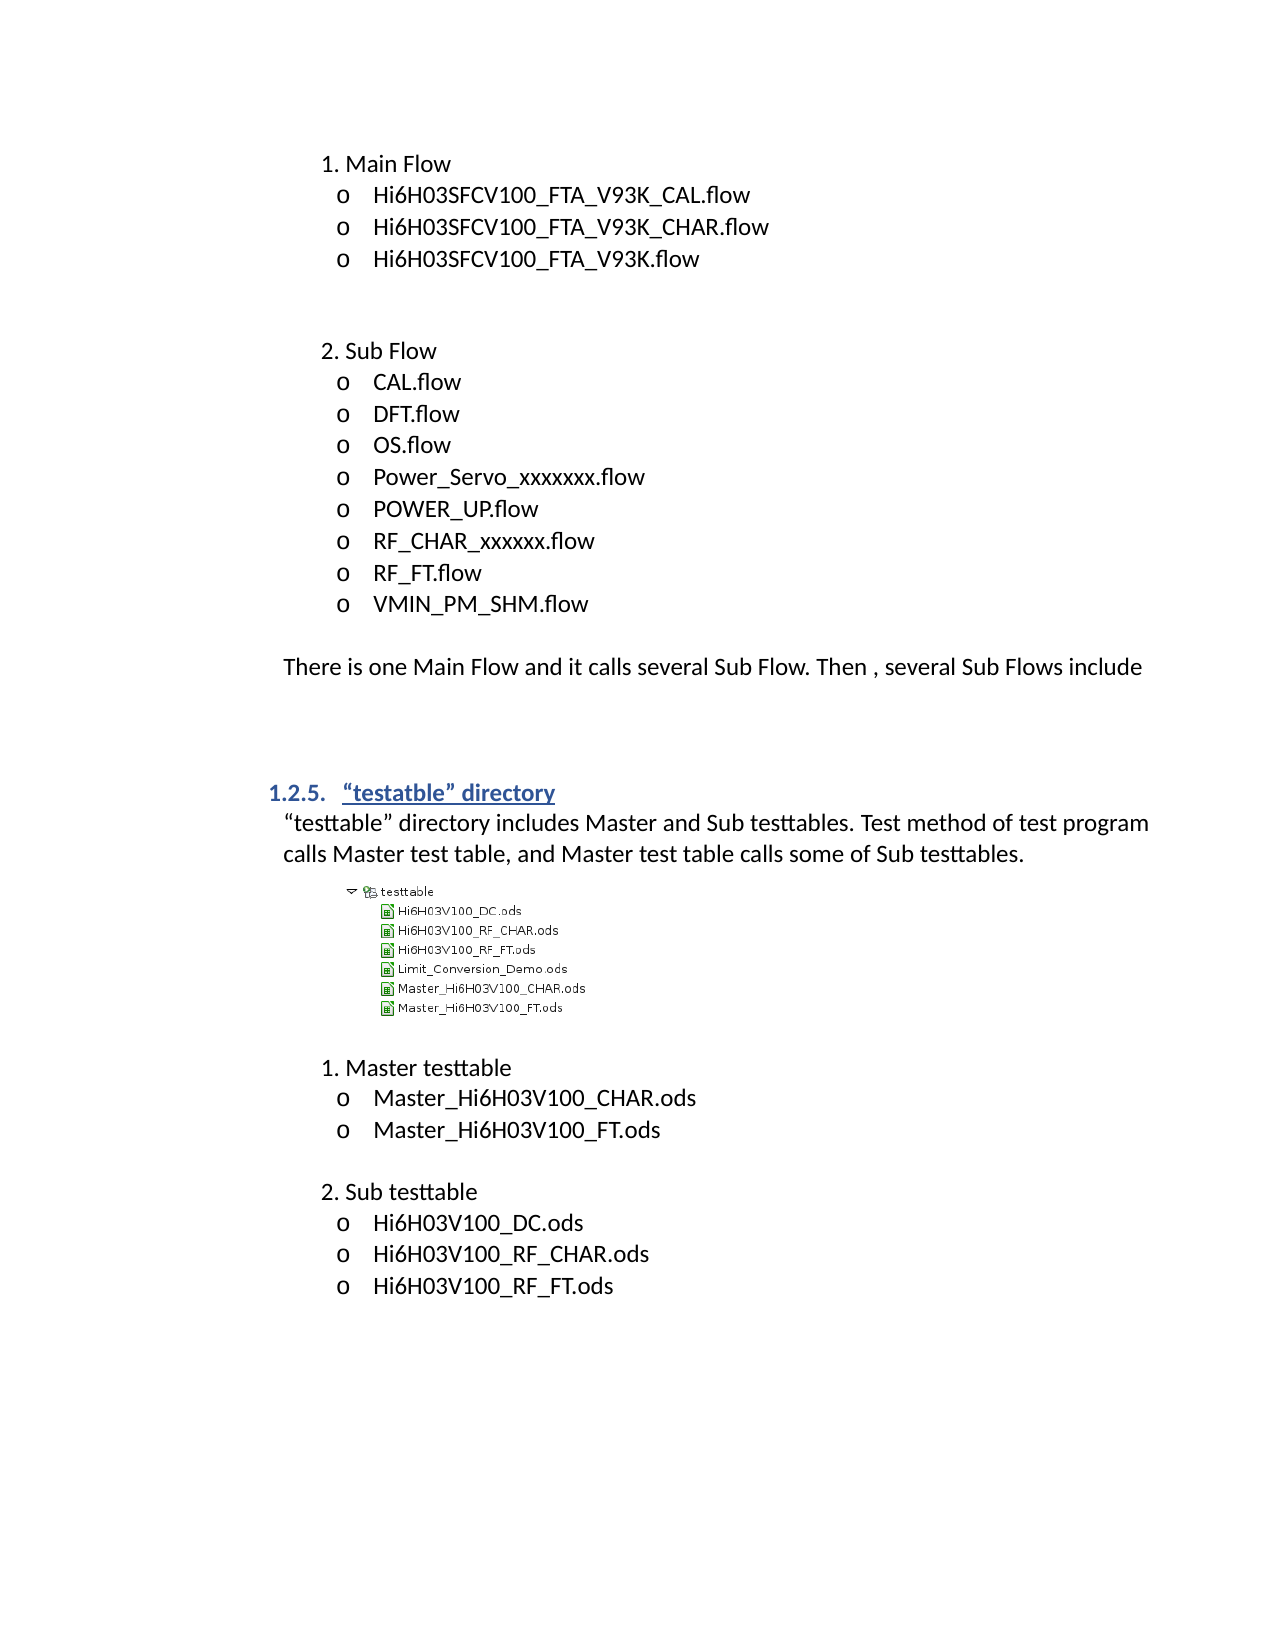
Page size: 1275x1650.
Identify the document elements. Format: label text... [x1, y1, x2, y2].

list Hi6H03V100_RF_CHAR.ods [336, 1238, 1157, 1270]
list VMIN_PM_SHM.flow [336, 588, 1157, 620]
list RF_CHAR_xxxxxx.flow [336, 525, 1157, 557]
list Power_Servo_xxxxxxx.flow [336, 461, 1157, 493]
list Hi6H03SFCV100_FTA_V93K_CAL.flow [336, 179, 1157, 211]
list OS.flow [336, 429, 1157, 461]
list Hi6H03V100_DC.ods [336, 1207, 1157, 1238]
picture [319, 880, 644, 1018]
list 2. Sub testtable [283, 1176, 1157, 1207]
text “testtable” directory includes Master and Sub testtables. Test method of test program calls Master test table, and Master test table calls some of Sub testtables. [283, 807, 1157, 868]
list 2. Sub Flow [283, 336, 1157, 366]
list Hi6H03SFCV100_FTA_V93K_CHAR.flow [336, 211, 1157, 243]
list DFT.flow [336, 398, 1157, 429]
list RF_FT.flow [336, 557, 1157, 588]
list Hi6H03V100_RF_FT.ods [336, 1270, 1157, 1302]
list 1. Main Flow [283, 149, 1157, 179]
list POWER_UP.flow [336, 493, 1157, 525]
text There is one Main Flow and it calls several Sub Flow. Then , several Sub Flows include [283, 651, 1157, 681]
list Hi6H03SFCV100_FTA_V93K.flow [336, 243, 1157, 274]
subtitle “testatble” directory [268, 777, 1157, 807]
list 1. Master testtable [283, 1052, 1157, 1082]
list Master_Hi6H03V100_CHAR.ods [336, 1082, 1157, 1114]
list Master_Hi6H03V100_FT.ods [336, 1114, 1157, 1146]
list CAL.flow [336, 366, 1157, 398]
